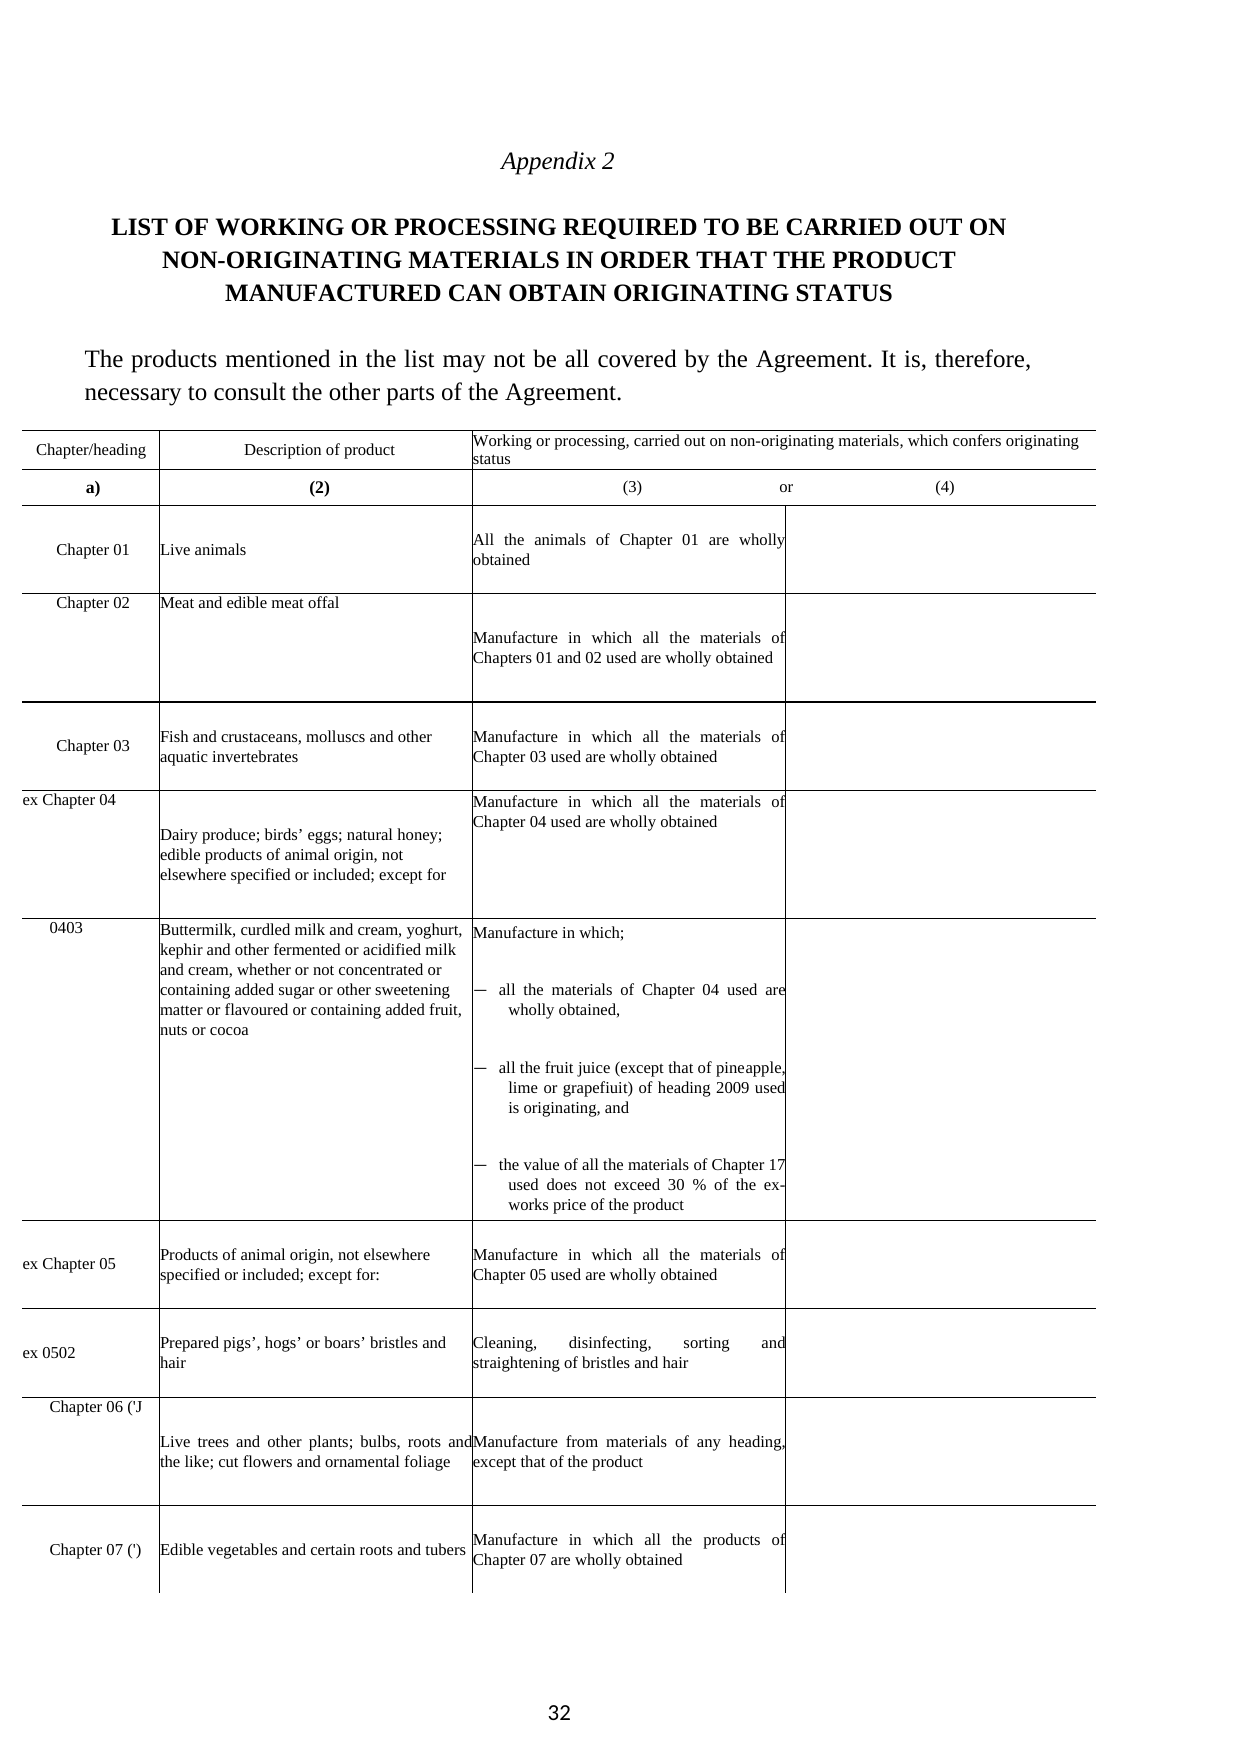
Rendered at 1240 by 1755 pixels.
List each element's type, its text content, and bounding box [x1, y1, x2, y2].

table_cell [786, 791, 1096, 918]
table_cell Chapter 07 (') [22, 1506, 159, 1593]
table_cell Manufacture in which; all the materials of Chapter 04 used are wholly obtained, all the fruit juice (except that of pine­apple, lime or grapefiuit) of heading 2009 used is originating, and the value of all the materials of Chapter 17 used does not exceed 30 % of the ex-works price of the product [473, 919, 785, 1219]
table_header Working or processing, carried out on non-originating materials, which confers originating status [473, 431, 1096, 468]
table_cell ex Chapter 04 [22, 791, 159, 918]
table_cell Live animals [160, 506, 472, 593]
table_cell Live trees and other plants; bulbs, roots and the like; cut flowers and ornamental foliage [160, 1398, 472, 1504]
table_header Chapter/heading [22, 431, 159, 468]
table_cell [786, 919, 1096, 1219]
table_cell All the animals of Chapter 01 are wholly obtained [473, 506, 785, 593]
table_cell Prepared pigs’, hogs’ or boars’ bristles and hair [160, 1309, 472, 1397]
table_cell [786, 1398, 1096, 1504]
text Appendix 2 [84, 146, 1034, 175]
table_cell Chapter 06 ('J [22, 1398, 159, 1504]
table_cell Chapter 03 [22, 703, 159, 790]
table_cell a) [22, 470, 159, 505]
text LIST OF WORKING OR PROCESSING REQUIRED TO BE CARRIED OUT ON NON-ORIGINATING MATERIALS IN ORDER THAT THE PRODUCT MANUFACTURED CAN OBTAIN ORIGINATING STATUS [84, 212, 1034, 307]
table_cell 0403 [22, 919, 159, 1219]
table_cell Manufacture in which all the materials of Chapter 03 used are wholly obtained [473, 703, 785, 790]
table_header Description of product [160, 431, 472, 468]
table_cell Edible vegetables and certain roots and tubers [160, 1506, 472, 1593]
table_cell [786, 506, 1096, 593]
table_cell Dairy produce; birds’ eggs; natural honey; edible products of animal origin, not elsewhere specified or included; except for [160, 791, 472, 918]
table_cell Chapter 01 [22, 506, 159, 593]
table_cell [786, 1221, 1096, 1308]
table_cell [786, 594, 1096, 701]
table_cell (2) [160, 470, 472, 505]
table_cell Manufacture from materials of any heading, except that of the product [473, 1398, 785, 1504]
table_cell (3) or (4) [473, 470, 1096, 505]
table_cell [786, 1506, 1096, 1593]
table_cell Chapter 02 [22, 594, 159, 701]
table_cell [786, 1309, 1096, 1397]
table_cell Manufacture in which all the materials of Chapter 04 used are wholly obtained [473, 791, 785, 918]
table_cell Meat and edible meat offal [160, 594, 472, 701]
table_cell ex 0502 [22, 1309, 159, 1397]
table_cell Fish and crustaceans, molluscs and other aquatic invertebrates [160, 703, 472, 790]
text The products mentioned in the list may not be all covered by the Agreement. It is, therefore, necessary to consult the other parts of the Agreement. [84, 344, 1034, 406]
table_cell Cleaning, disinfecting, sorting and straightening of bristles and hair [473, 1309, 785, 1397]
table_cell Manufacture in which all the materials of Chapter 05 used are wholly obtained [473, 1221, 785, 1308]
table_cell Products of animal origin, not elsewhere specified or included; except for: [160, 1221, 472, 1308]
table_cell Manufacture in which all the materials of Chapters 01 and 02 used are wholly obtained [473, 594, 785, 701]
table_cell Buttermilk, curdled milk and cream, yoghurt, kephir and other fermented or acidified milk and cream, whether or not concentrated or containing added sugar or other sweetening matter or flavoured or containing added fruit, nuts or cocoa [160, 919, 472, 1219]
table_cell [786, 703, 1096, 790]
table_cell ex Chapter 05 [22, 1221, 159, 1308]
table_cell Manufacture in which all the products of Chapter 07 are wholly obtained [473, 1506, 785, 1593]
